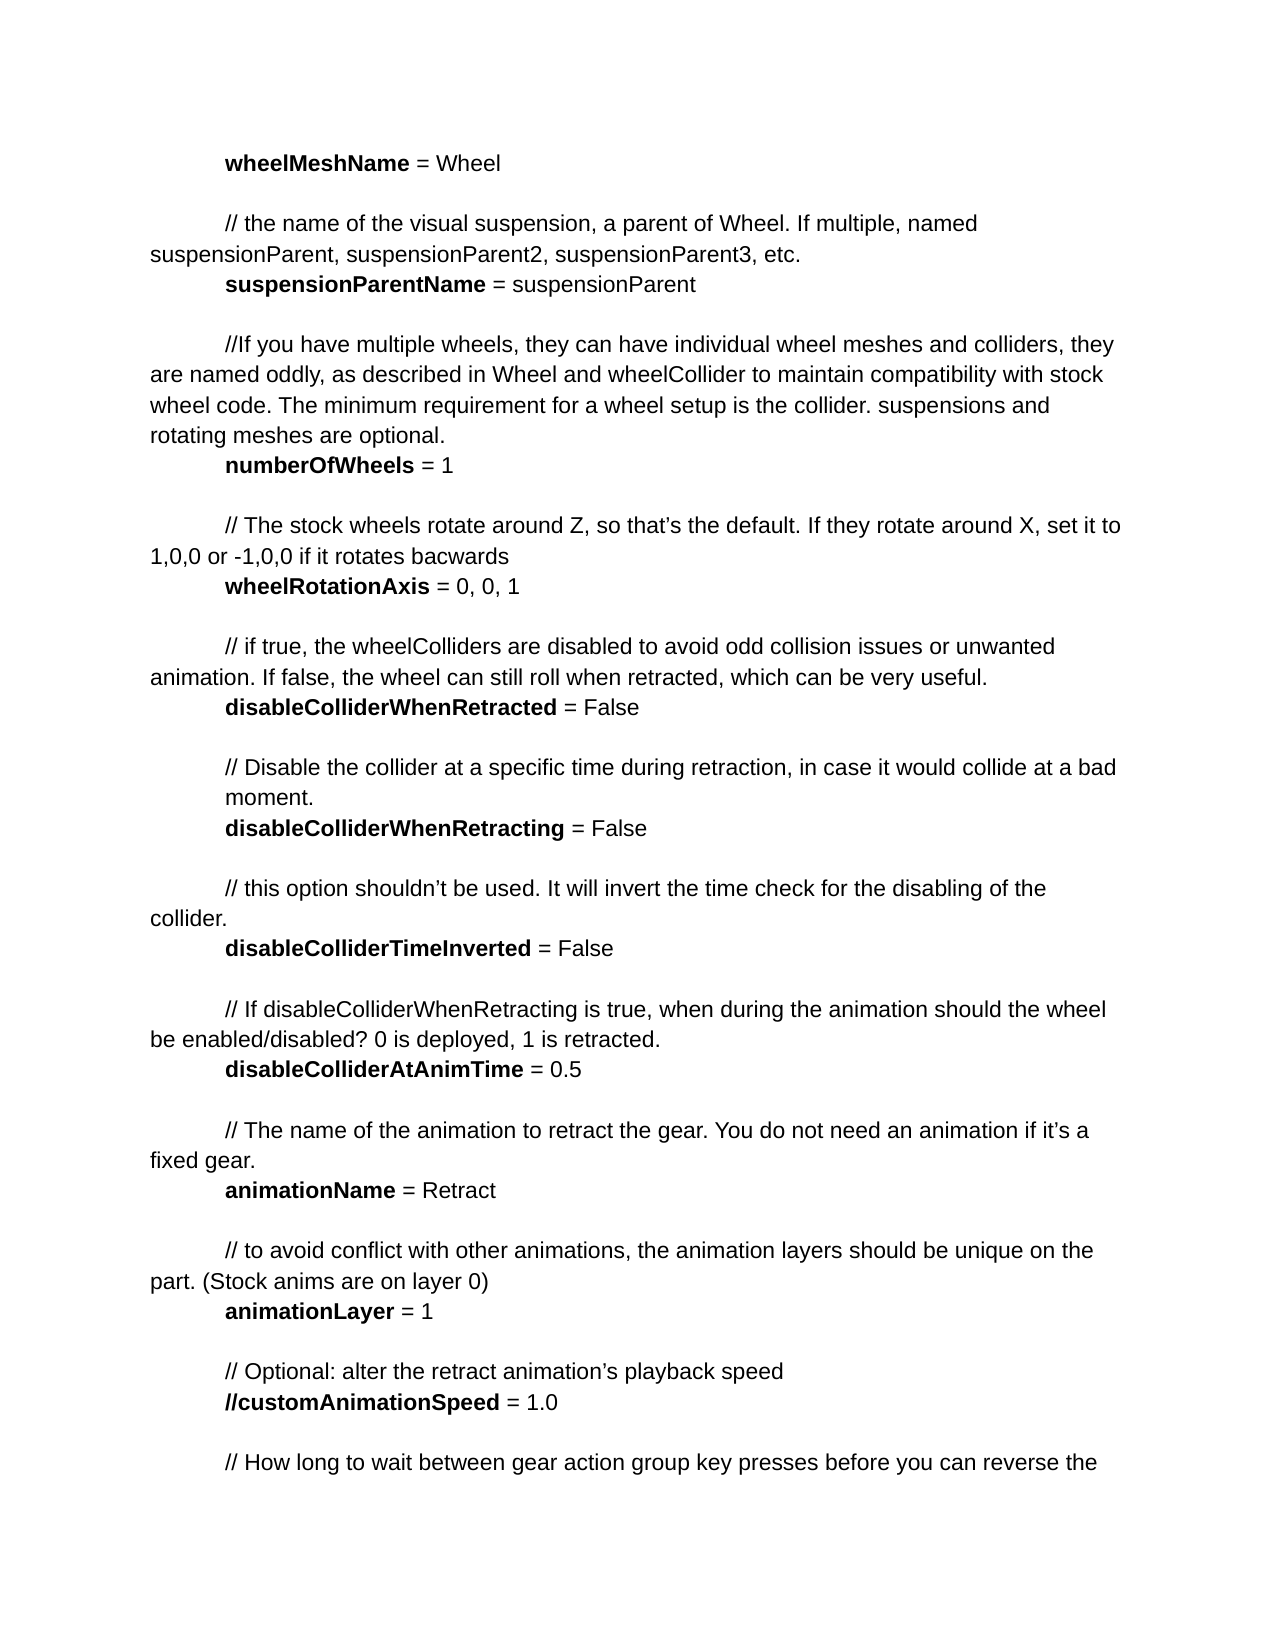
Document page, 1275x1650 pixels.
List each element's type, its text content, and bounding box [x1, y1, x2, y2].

text wheelRotationAxis = 0, 0, 1 [150, 573, 1125, 599]
text // Disable the collider at a specific time during retraction, in case it would collide at a bad moment. [225, 754, 1125, 811]
text numberOfWheels = 1 [150, 452, 1125, 478]
text suspensionParentName = suspensionParent [150, 271, 1125, 297]
text // the name of the visual suspension, a parent of Wheel. If multiple, named suspensionParent, suspensionParent2, suspensionParent3, etc. [150, 210, 1125, 267]
text animationLayer = 1 [150, 1298, 1125, 1324]
text animationName = Retract [150, 1177, 1125, 1203]
text disableColliderWhenRetracting = False [150, 814, 1125, 841]
text // Optional: alter the retract animation’s playback speed [150, 1358, 1125, 1385]
text // If disableColliderWhenRetracting is true, when during the animation should the wheel be enabled/disabled? 0 is deployed, 1 is retracted. [150, 996, 1125, 1052]
text // this option shouldn’t be used. It will invert the time check for the disabling of the collider. [150, 875, 1125, 932]
text // if true, the wheelColliders are disabled to avoid odd collision issues or unwanted animation. If false, the wheel can still roll when retracted, which can be very useful. [150, 633, 1125, 690]
text //If you have multiple wheels, they can have individual wheel meshes and colliders, they are named oddly, as described in Wheel and wheelCollider to maintain compatibility with stock wheel code. The minimum requirement for a wheel setup is the collider. suspensions and rotating meshes are optional. [150, 331, 1125, 448]
text wheelMeshName = Wheel [150, 150, 1125, 176]
text disableColliderWhenRetracted = False [150, 694, 1125, 720]
text disableColliderTimeInverted = False [150, 935, 1125, 962]
text // The name of the animation to retract the gear. You do not need an animation if it’s a fixed gear. [150, 1117, 1125, 1173]
text disableColliderAtAnimTime = 0.5 [150, 1056, 1125, 1083]
text //customAnimationSpeed = 1.0 [150, 1388, 1125, 1415]
text // to avoid conflict with other animations, the animation layers should be unique on the part. (Stock anims are on layer 0) [150, 1237, 1125, 1294]
text // The stock wheels rotate around Z, so that’s the default. If they rotate around X, set it to 1,0,0 or -1,0,0 if it rotates bacwards [150, 512, 1125, 569]
text // How long to wait between gear action group key presses before you can reverse the [150, 1449, 1125, 1475]
